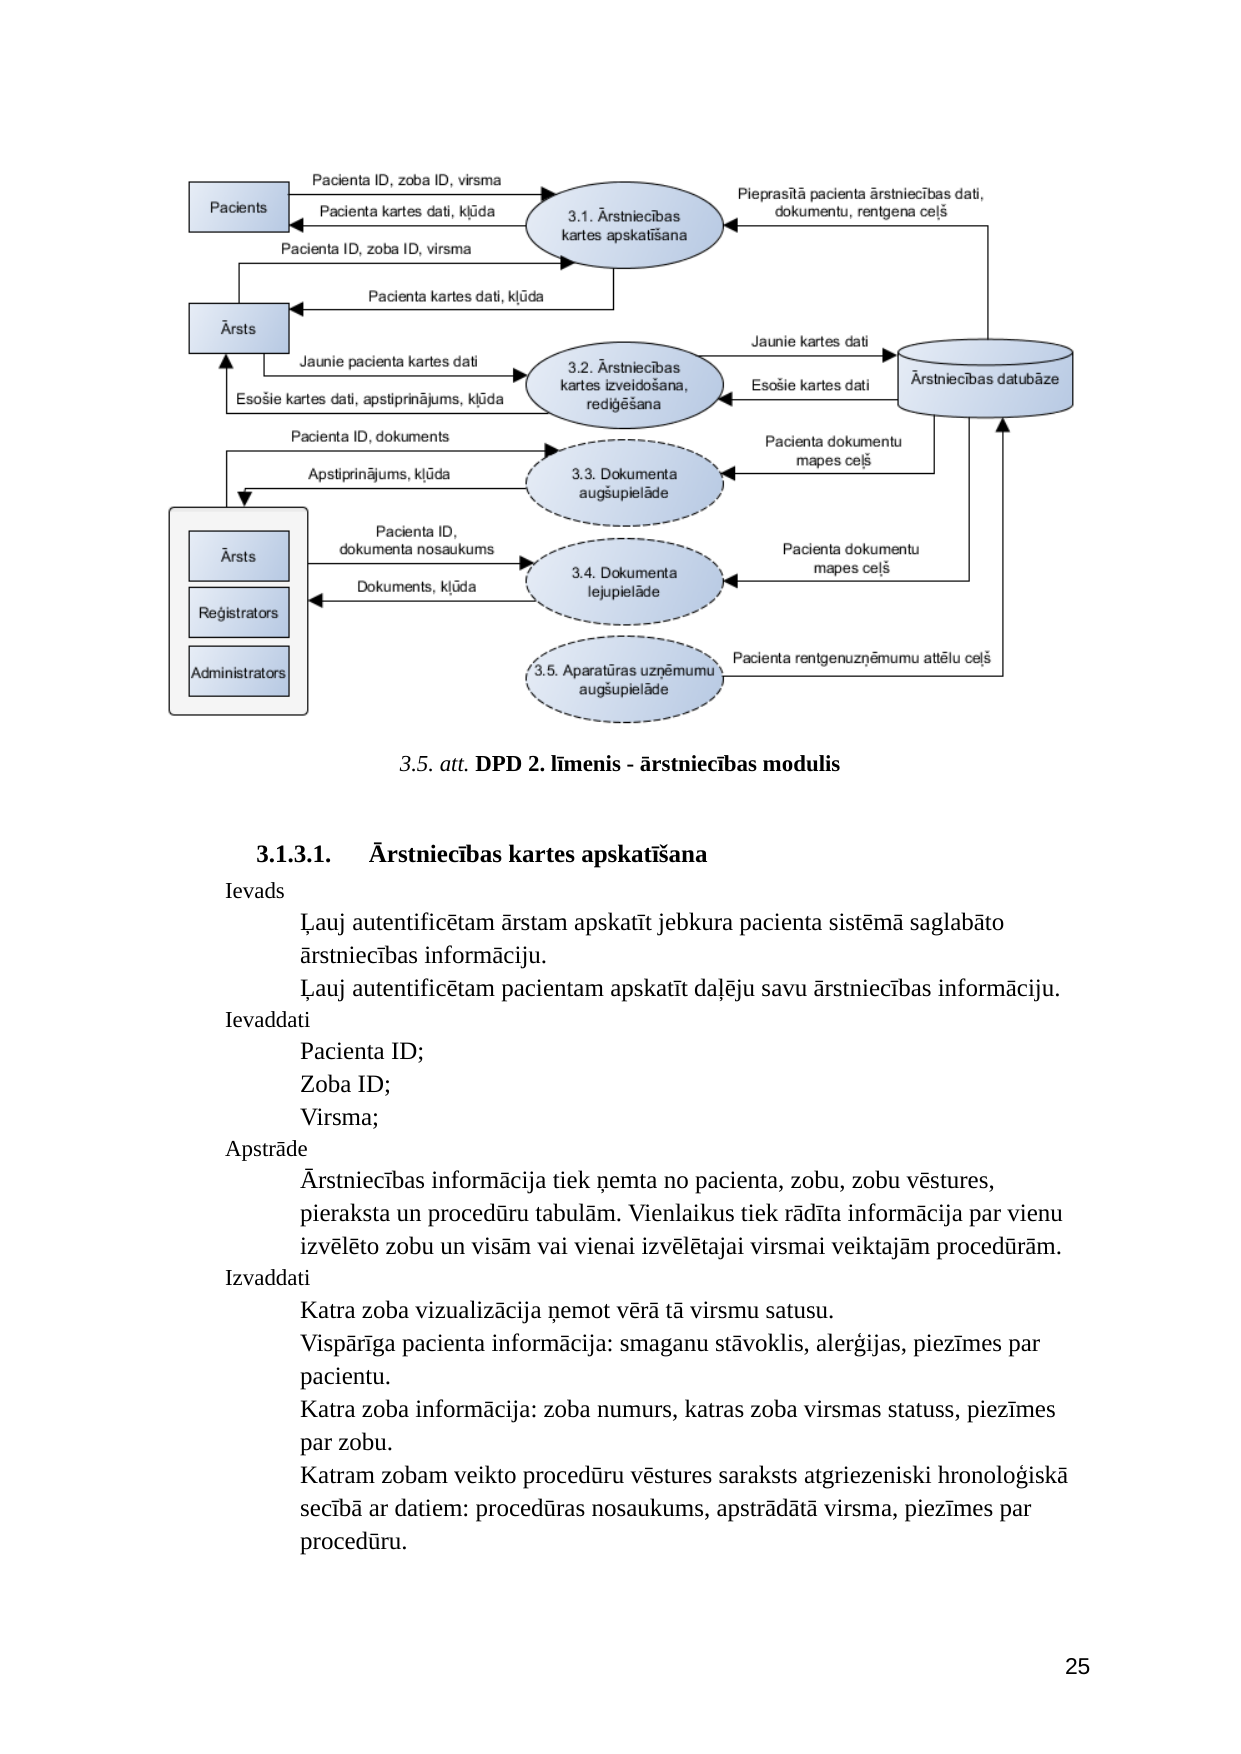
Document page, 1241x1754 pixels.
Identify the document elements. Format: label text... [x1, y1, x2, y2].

text Ievaddati [225, 1006, 1090, 1032]
text Izvaddati [225, 1264, 1090, 1291]
text Ļauj autentificētam ārstam apskatīt jebkura pacienta sistēmā saglabāto ārstniecības informāciju. [300, 907, 1090, 969]
text Ievads [225, 877, 1090, 903]
text Ārstniecības informācija tiek ņemta no pacienta, zobu, zobu vēstures, pieraksta un procedūru tabulām. Vienlaikus tiek rādīta informācija par vienu izvēlēto zobu un visām vai vienai izvēlētajai virsmai veiktajām procedūrām. [300, 1165, 1090, 1260]
text Ļauj autentificētam pacientam apskatīt daļēju savu ārstniecības informāciju. [300, 973, 1090, 1002]
text 3.5. att. DPD 2. līmenis - ārstniecības modulis [150, 750, 1090, 776]
picture [150, 150, 1091, 742]
text Katram zobam veikto procedūru vēstures saraksts atgriezeniski hronoloģiskā secībā ar datiem: procedūras nosaukums, apstrādātā virsma, piezīmes par procedūru. [300, 1460, 1090, 1554]
text Katra zoba vizualizācija ņemot vērā tā virsmu satusu. [300, 1295, 1090, 1323]
text Vispārīga pacienta informācija: smaganu stāvoklis, alerģijas, piezīmes par pacientu. [300, 1328, 1090, 1389]
text Katra zoba informācija: zoba numurs, katras zoba virsmas statuss, piezīmes par zobu. [300, 1394, 1090, 1456]
text Virsma; [300, 1102, 1090, 1131]
subtitle Ārstniecības kartes apskatīšana [331, 839, 1090, 868]
text Pacienta ID; [300, 1036, 1090, 1065]
text Zoba ID; [300, 1069, 1090, 1098]
text Apstrāde [225, 1135, 1090, 1162]
